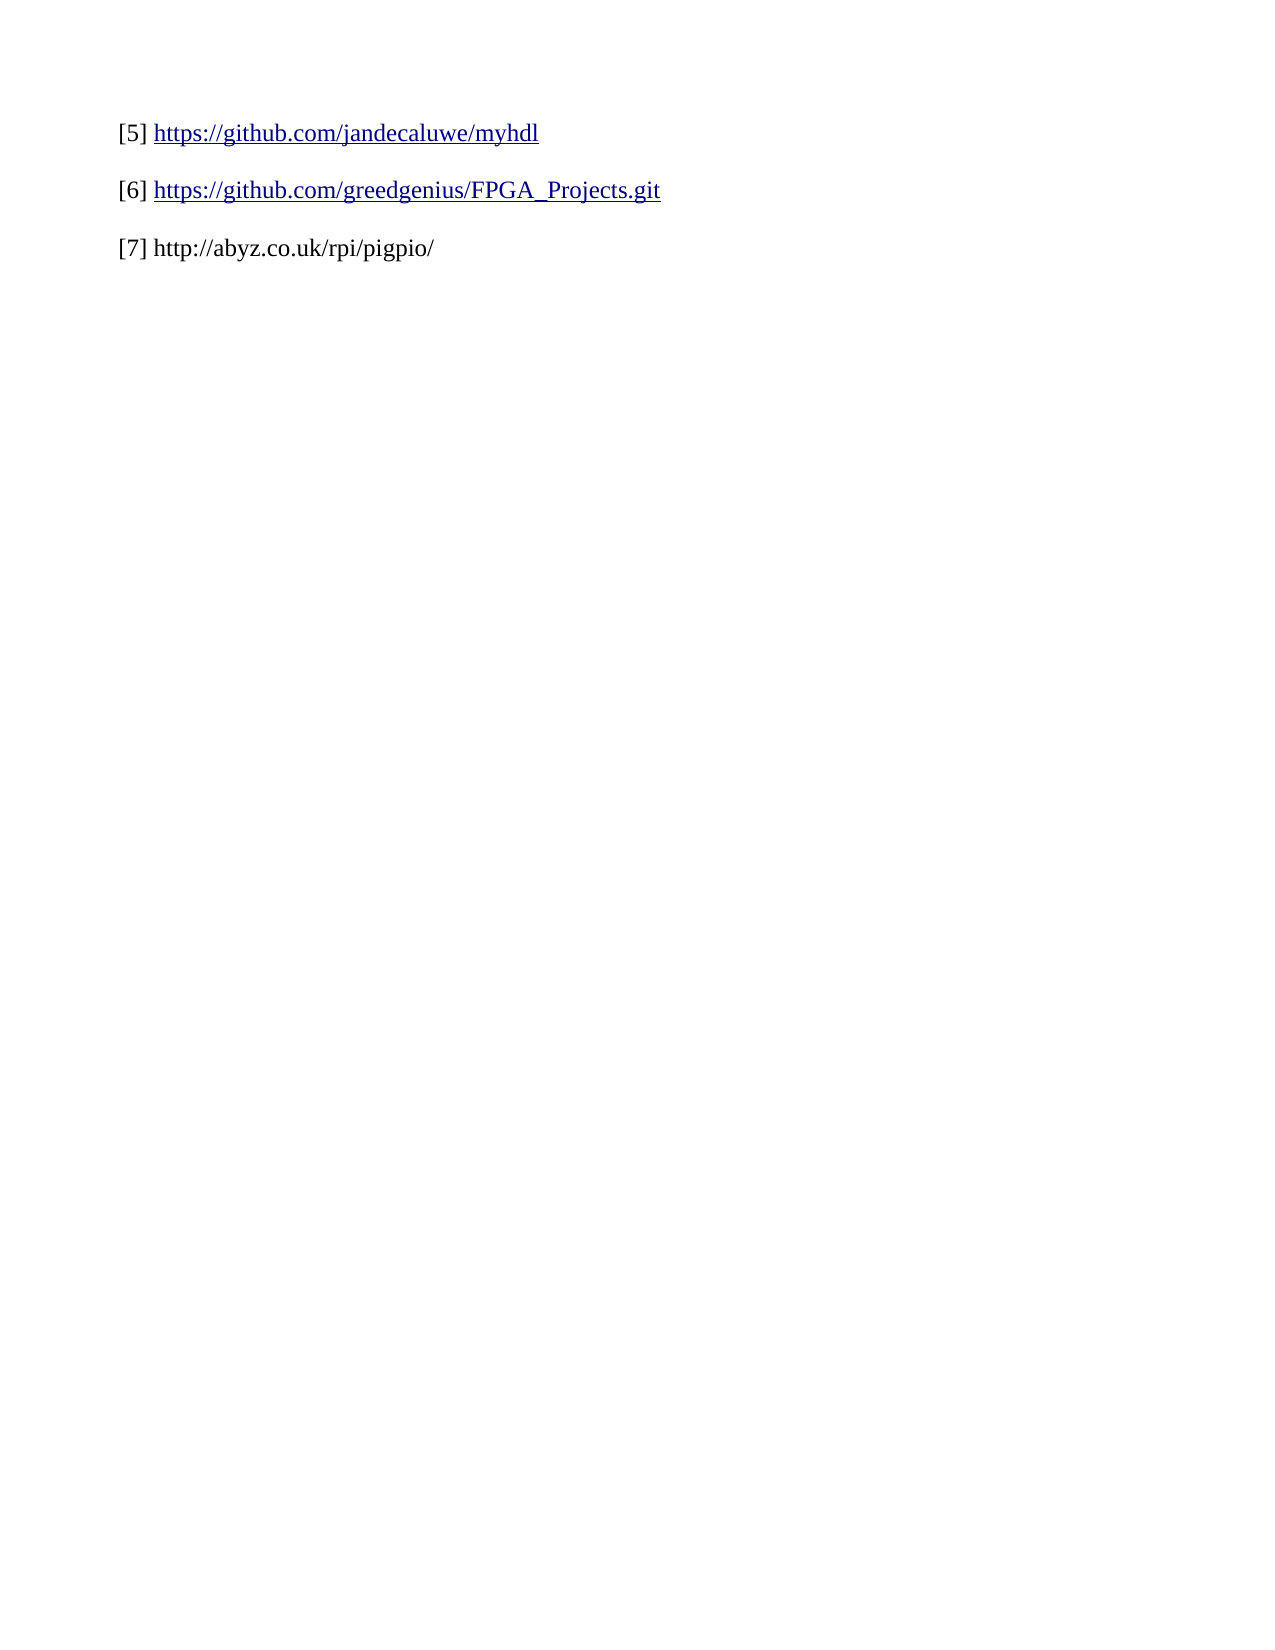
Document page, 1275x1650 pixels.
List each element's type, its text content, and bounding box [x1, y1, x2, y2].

text [6] https://github.com/greedgenius/FPGA_Projects.git [118, 176, 1157, 204]
text [5] https://github.com/jandecaluwe/myhdl [118, 118, 1157, 147]
text [7] http://abyz.co.uk/rpi/pigpio/ [118, 233, 1157, 262]
